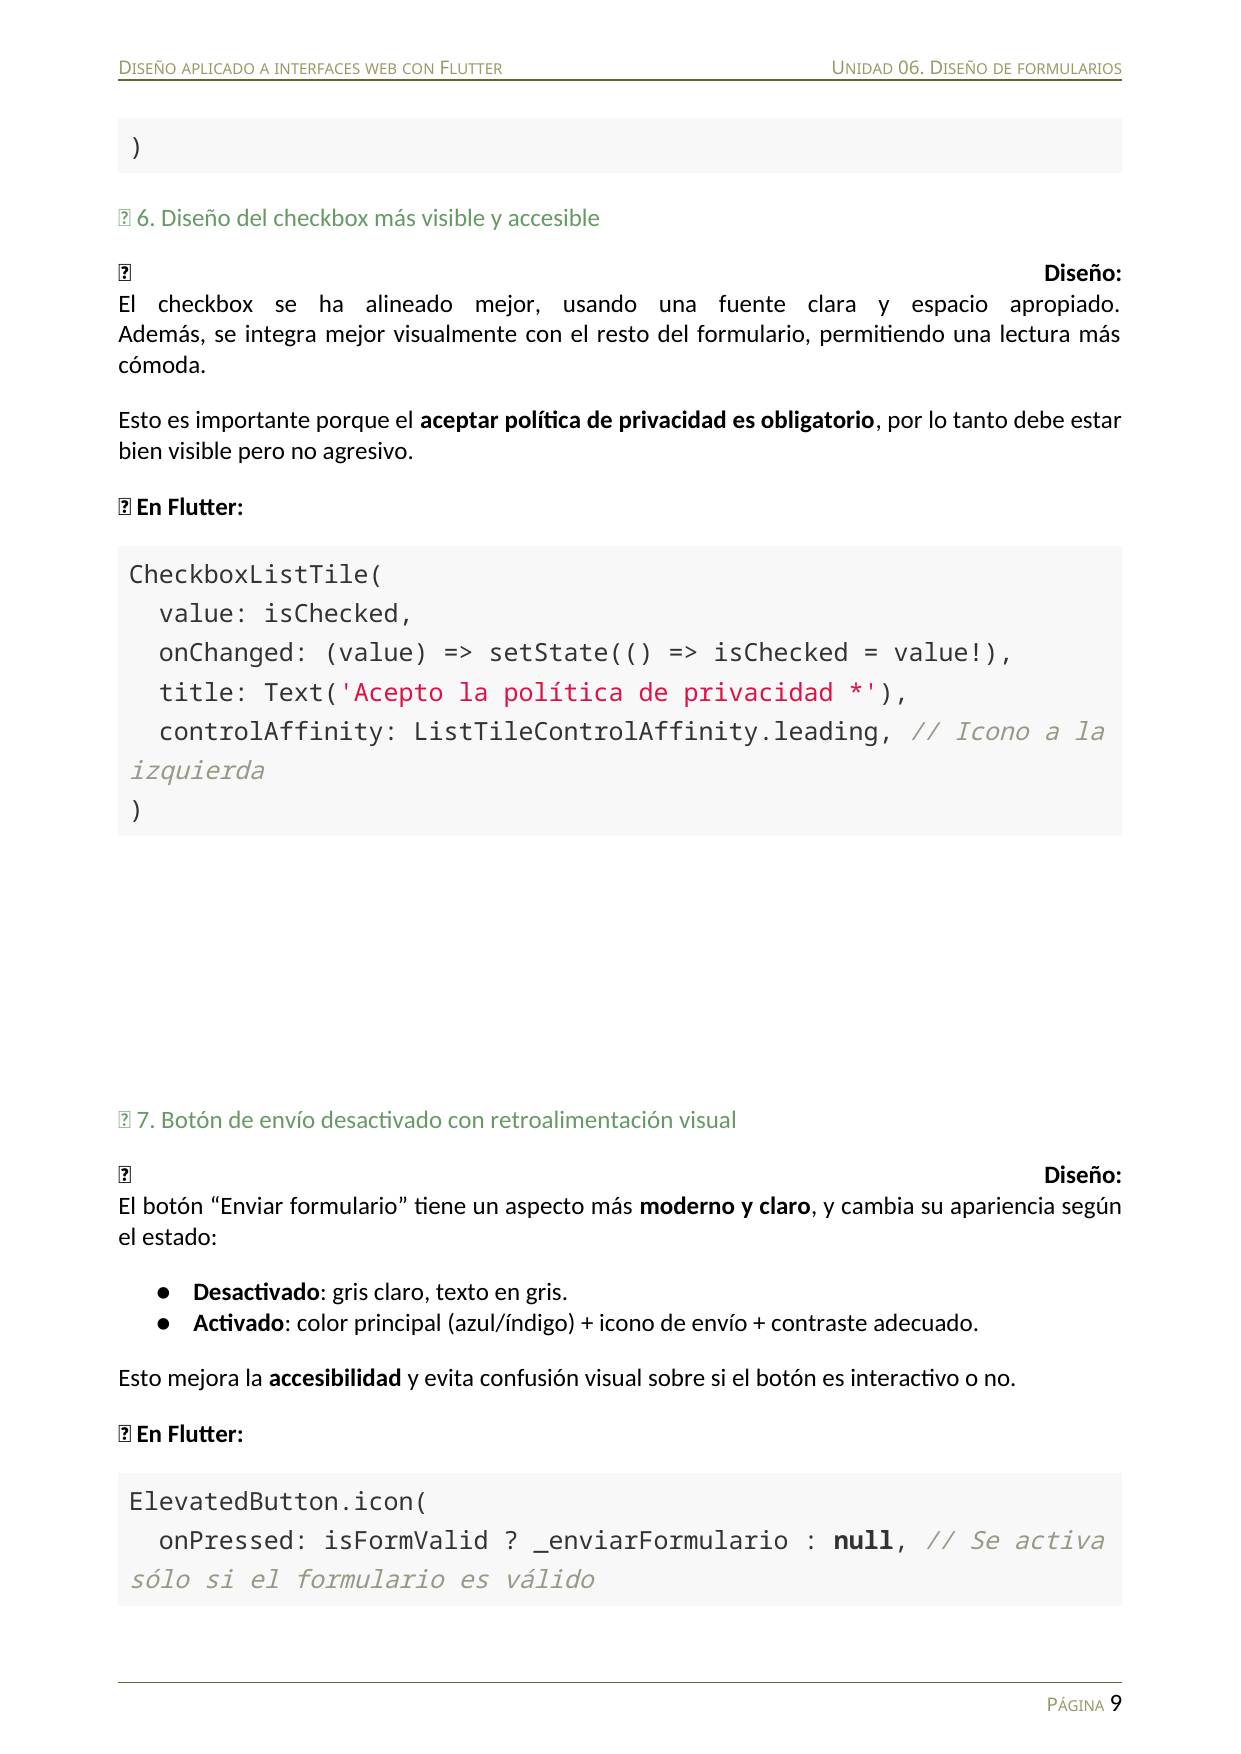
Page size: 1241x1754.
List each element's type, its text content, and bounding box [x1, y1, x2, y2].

table_header CheckboxListTile( value: isChecked, onChanged: (value) => setState(() => isChecked = value!), title: Text('Acepto la política de privacidad *'), controlAffinity: ListTileControlAffinity.leading, // Icono a la izquierda ) [118, 546, 1122, 836]
text 🎨 Diseño: El botón “Enviar formulario” tiene un aspecto más moderno y claro, y cambia su apariencia según el estado: [118, 1159, 1122, 1251]
list Activado: color principal (azul/índigo) + icono de envío + contraste adecuado. [156, 1307, 1122, 1337]
subtitle 🔷 7. Botón de envío desactivado con retroalimentación visual [118, 1104, 1122, 1134]
list Desactivado: gris claro, texto en gris. [156, 1276, 1122, 1307]
text 🧪 En Flutter: [118, 491, 1122, 521]
text 🎨 Diseño: El checkbox se ha alineado mejor, usando una fuente clara y espacio apropiado. Además, se integra mejor visualmente con el resto del formulario, permitiendo una lectura más cómoda. [118, 258, 1122, 380]
table_header ) [118, 118, 1122, 173]
text Esto mejora la accesibilidad y evita confusión visual sobre si el botón es interactivo o no. [118, 1362, 1122, 1393]
table_header ElevatedButton.icon( onPressed: isFormValid ? _enviarFormulario : null, // Se activa sólo si el formulario es válido [118, 1473, 1122, 1606]
subtitle 🔷 6. Diseño del checkbox más visible y accesible [118, 202, 1122, 233]
text 🧪 En Flutter: [118, 1418, 1122, 1448]
text Esto es importante porque el aceptar política de privacidad es obligatorio, por lo tanto debe estar bien visible pero no agresivo. [118, 405, 1122, 466]
